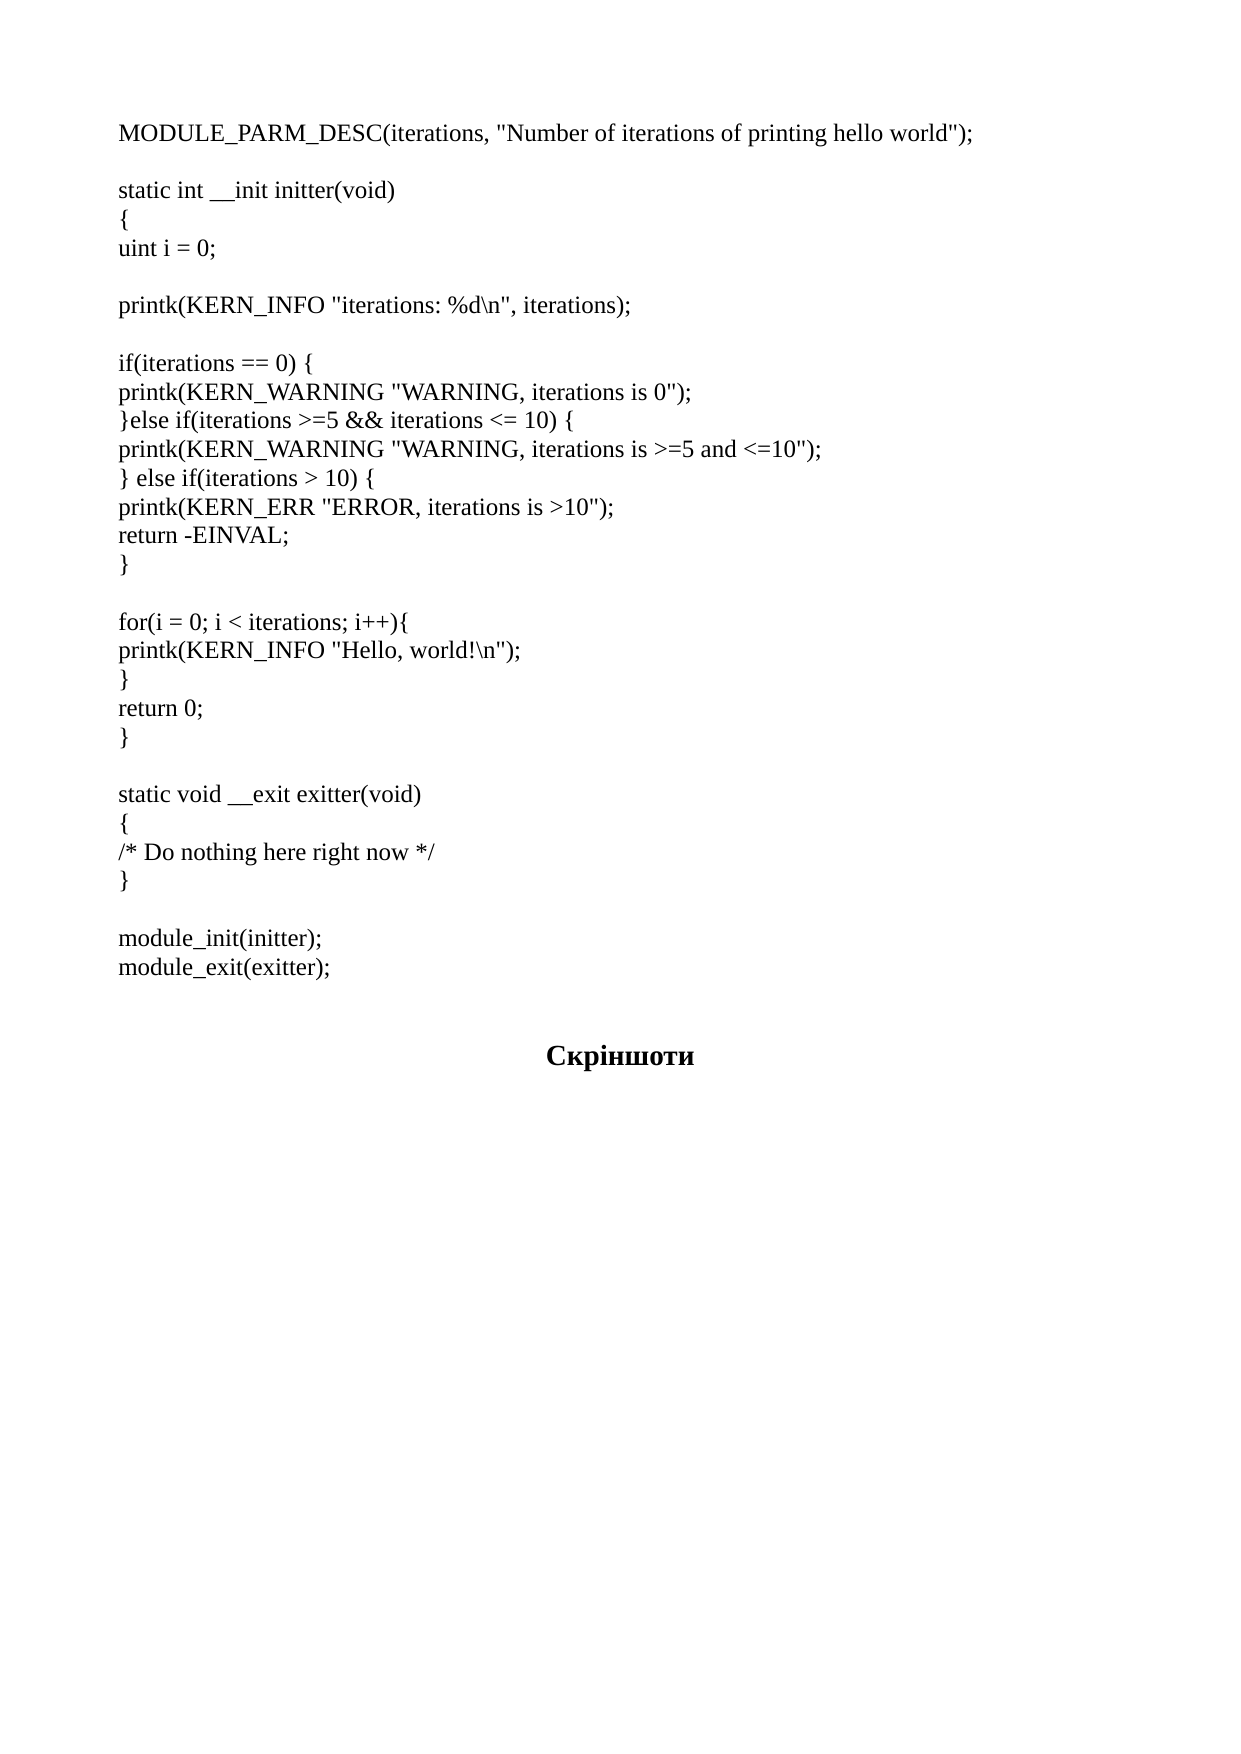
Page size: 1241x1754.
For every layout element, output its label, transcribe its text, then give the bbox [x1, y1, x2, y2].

text MODULE_PARM_DESC(iterations, "Number of iterations of printing hello world"); [118, 118, 1122, 147]
text } [118, 866, 1122, 894]
text } [118, 549, 1122, 578]
text { [118, 808, 1122, 837]
text printk(KERN_WARNING "WARNING, iterations is 0"); [118, 377, 1122, 406]
text }else if(iterations >=5 && iterations <= 10) { [118, 406, 1122, 434]
text module_exit(exitter); [118, 952, 1122, 981]
text Скріншоти [118, 1038, 1122, 1072]
text printk(KERN_ERR "ERROR, iterations is >10"); [118, 492, 1122, 521]
text return -EINVAL; [118, 521, 1122, 549]
text uint i = 0; [118, 233, 1122, 262]
text printk(KERN_WARNING "WARNING, iterations is >=5 and <=10"); [118, 434, 1122, 463]
text static int __init initter(void) [118, 176, 1122, 204]
text /* Do nothing here right now */ [118, 837, 1122, 866]
text } else if(iterations > 10) { [118, 463, 1122, 492]
text if(iterations == 0) { [118, 348, 1122, 377]
text module_init(initter); [118, 923, 1122, 952]
text } [118, 722, 1122, 751]
text static void __exit exitter(void) [118, 779, 1122, 808]
text printk(KERN_INFO "Hello, world!\n"); [118, 636, 1122, 664]
text { [118, 204, 1122, 233]
text printk(KERN_INFO "iterations: %d\n", iterations); [118, 291, 1122, 319]
text return 0; [118, 693, 1122, 722]
text } [118, 664, 1122, 693]
text for(i = 0; i < iterations; i++){ [118, 607, 1122, 636]
